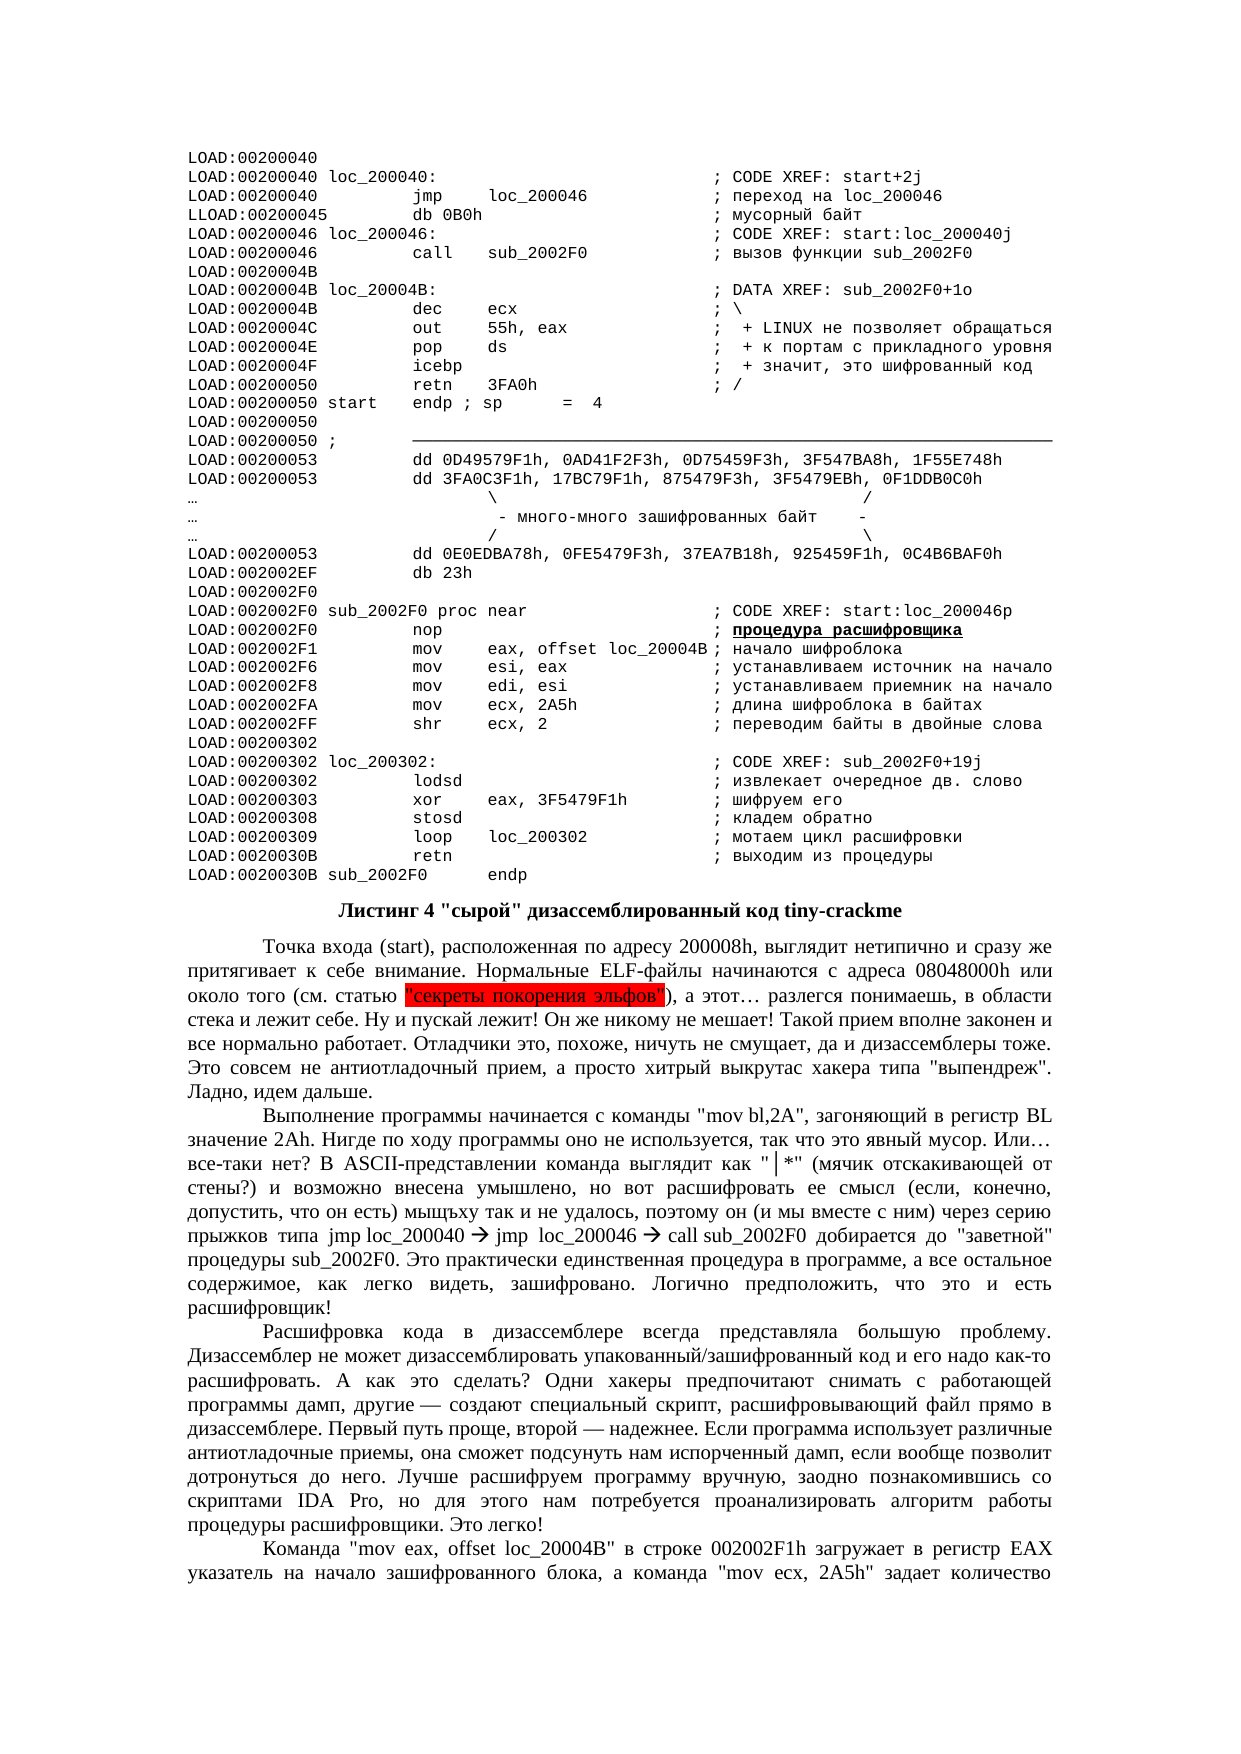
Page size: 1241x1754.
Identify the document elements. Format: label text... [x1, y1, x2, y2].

text LOAD:00200046 loc_200046: ; CODE XREF: start:loc_200040j [187, 225, 1053, 244]
text LOAD:00200050 ; ──────────────────────────────────────────────────────────────── [187, 433, 1053, 452]
text LOAD:00200302 loc_200302: ; CODE XREF: sub_2002F0+19j [187, 753, 1053, 772]
text LOAD:00200040 jmp loc_200046 ; переход на loc_200046 [187, 188, 1053, 207]
text LOAD:0020004B [187, 263, 1053, 282]
text LOAD:00200040 loc_200040: ; CODE XREF: start+2j [187, 169, 1053, 188]
text Выполнение программы начинается с команды "mov bl,2A", загоняющий в регистр BL значение 2Ah. Нигде по ходу программы оно не используется, так что это явный мусор. Или… все-таки нет? В ASCII-представлении команда выглядит как "│*" (мячик отскакивающей от стены?) и возможно внесена умышлено, но вот расшифровать ее смысл (если, конечно, допустить, что он есть) мыщъху так и не удалось, поэтому он (и мы вместе с ним) через серию прыжков типа jmp loc_200040  jmp loc_200046  call sub_2002F0 добирается до "заветной" процедуры sub_2002F0. Это практически единственная процедура в программе, а все остальное содержимое, как легко видеть, зашифровано. Логично предположить, что это и есть расшифровщик! [187, 1103, 1053, 1319]
text LOAD:002002FF shr ecx, 2 ; переводим байты в двойные слова [187, 716, 1053, 734]
text LOAD:00200053 dd 3FA0C3F1h, 17BC79F1h, 875479F3h, 3F5479EBh, 0F1DDB0C0h [187, 471, 1053, 489]
text LOAD:00200053 dd 0D49579F1h, 0AD41F2F3h, 0D75459F3h, 3F547BA8h, 1F55E748h [187, 452, 1053, 471]
text LLOAD:00200045 db 0B0h ; мусорный байт [187, 207, 1053, 225]
text … \ / [187, 489, 1053, 508]
text LOAD:00200050 start endp ; sp = 4 [187, 395, 1053, 414]
text Точка входа (start), расположенная по адресу 200008h, выглядит нетипично и сразу же притягивает к себе внимание. Нормальные ELF-файлы начинаются с адреса 08048000h или около того (см. статью "секреты покорения эльфов"), а этот… разлегся понимаешь, в области стека и лежит себе. Ну и пускай лежит! Он же никому не мешает! Такой прием вполне законен и все нормально работает. Отладчики это, похоже, ничуть не смущает, да и дизассемблеры тоже. Это совсем не антиотладочный прием, а просто хитрый выкрутас хакера типа "выпендреж". Ладно, идем дальше. [187, 934, 1053, 1103]
text LOAD:00200040 [187, 150, 1053, 169]
text LOAD:002002F0 sub_2002F0 proc near ; CODE XREF: start:loc_200046p [187, 602, 1053, 621]
text LOAD:0020004F icebp ; + значит, это шифрованный код [187, 357, 1053, 376]
text LOAD:00200303 xor eax, 3F5479F1h ; шифруем его [187, 791, 1053, 810]
text LOAD:00200302 [187, 734, 1053, 753]
text LOAD:00200302 lodsd ; извлекает очередное дв. слово [187, 772, 1053, 791]
text LOAD:002002F0 nop ; процедура расшифровщика [187, 621, 1053, 640]
text LOAD:0020004E pop ds ; + к портам с прикладного уровня [187, 338, 1053, 357]
text LOAD:00200050 retn 3FA0h ; / [187, 376, 1053, 395]
text LOAD:002002EF db 23h [187, 565, 1053, 584]
text LOAD:00200053 dd 0E0EDBA78h, 0FE5479F3h, 37EA7B18h, 925459F1h, 0C4B6BAF0h [187, 546, 1053, 565]
text LOAD:002002F0 [187, 584, 1053, 602]
text LOAD:0020030B sub_2002F0 endp [187, 866, 1053, 885]
text LOAD:002002F1 mov eax, offset loc_20004B ; начало шифроблока [187, 640, 1053, 659]
text … / \ [187, 527, 1053, 546]
text LOAD:00200309 loop loc_200302 ; мотаем цикл расшифровки [187, 829, 1053, 848]
text LOAD:00200046 call sub_2002F0 ; вызов функции sub_2002F0 [187, 244, 1053, 263]
text Расшифровка кода в дизассемблере всегда представляла большую проблему. Дизассемблер не может дизассемблировать упакованный/зашифрованный код и его надо как-то расшифровать. А как это сделать? Одни хакеры предпочитают снимать с работающей программы дамп, другие — создают специальный скрипт, расшифровывающий файл прямо в дизассемблере. Первый путь проще, второй — надежнее. Если программа использует различные антиотладочные приемы, она сможет подсунуть нам испорченный дамп, если вообще позволит дотронуться до него. Лучше расшифруем программу вручную, заодно познакомившись со скриптами IDA Pro, но для этого нам потребуется проанализировать алгоритм работы процедуры расшифровщики. Это легко! [187, 1319, 1053, 1536]
text LOAD:002002F8 mov edi, esi ; устанавливаем приемник на начало [187, 678, 1053, 697]
text LOAD:00200050 [187, 414, 1053, 433]
text Листинг 4 "сырой" дизассемблированный код tiny-crackme [187, 898, 1053, 922]
text LOAD:0020004B dec ecx ; \ [187, 301, 1053, 320]
text LOAD:0020004B loc_20004B: ; DATA XREF: sub_2002F0+1o [187, 282, 1053, 301]
text Команда "mov eax, offset loc_20004B" в строке 002002F1h загружает в регистр EAX указатель на начало зашифрованного блока, а команда "mov ecx, 2A5h" задает количество [187, 1536, 1053, 1584]
text LOAD:0020030B retn ; выходим из процедуры [187, 848, 1053, 866]
text LOAD:002002FA mov ecx, 2A5h ; длина шифроблока в байтах [187, 697, 1053, 716]
text LOAD:002002F6 mov esi, eax ; устанавливаем источник на начало [187, 659, 1053, 678]
text LOAD:0020004C out 55h, eax ; + LINUX не позволяет обращаться [187, 320, 1053, 338]
text … - много-много зашифрованных байт - [187, 508, 1053, 527]
text LOAD:00200308 stosd ; кладем обратно [187, 810, 1053, 829]
